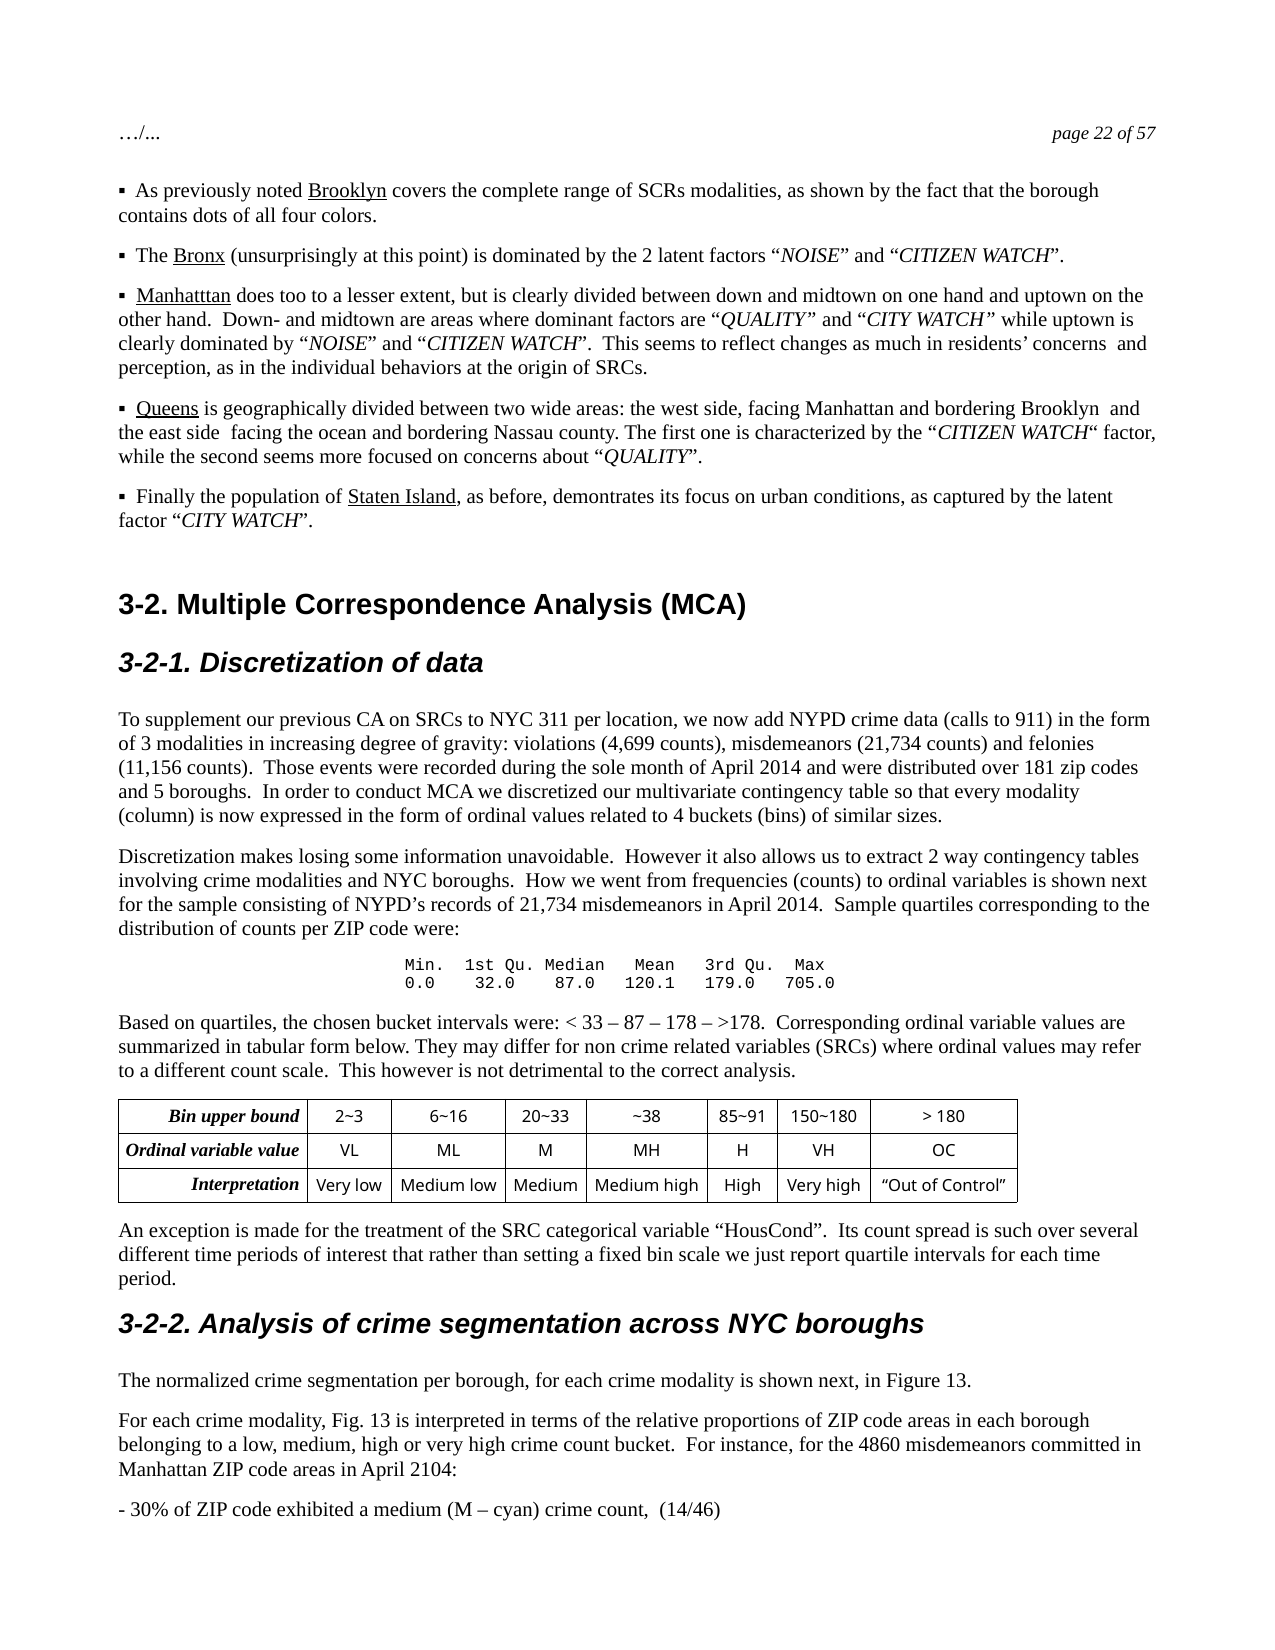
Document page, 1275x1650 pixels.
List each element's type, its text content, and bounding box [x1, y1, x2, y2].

text ▪ Finally the population of Staten Island, as before, demontrates its focus on urban conditions, as captured by the latent factor “CITY WATCH”. [118, 484, 1157, 532]
table_cell Medium high [587, 1169, 707, 1202]
table_cell Very low [308, 1169, 391, 1202]
subtitle 3-2. Multiple Correspondence Analysis (MCA) [118, 587, 1157, 621]
table_cell VL [308, 1134, 391, 1167]
table_cell M [506, 1134, 586, 1167]
subtitle 3-2-1. Discretization of data [118, 646, 1157, 678]
table_header 6~16 [392, 1100, 505, 1133]
text An exception is made for the treatment of the SRC categorical variable “HousCond”. Its count spread is such over several different time periods of interest that rather than setting a fixed bin scale we just report quartile intervals for each time period. [118, 1218, 1157, 1290]
table_cell Ordinal variable value [119, 1134, 307, 1167]
table_header 2~3 [308, 1100, 391, 1133]
text To supplement our previous CA on SRCs to NYC 311 per location, we now add NYPD crime data (calls to 911) in the form of 3 modalities in increasing degree of gravity: violations (4,699 counts), misdemeanors (21,734 counts) and felonies (11,156 counts). Those events were recorded during the sole month of April 2014 and were distributed over 181 zip codes and 5 boroughs. In order to conduct MCA we discretized our multivariate contingency table so that every modality (column) is now expressed in the form of ordinal values related to 4 buckets (bins) of similar sizes. [118, 707, 1157, 827]
text ▪ Manhatttan does too to a lesser extent, but is clearly divided between down and midtown on one hand and uptown on the other hand. Down- and midtown are areas where dominant factors are “QUALITY” and “CITY WATCH” while uptown is clearly dominated by “NOISE” and “CITIZEN WATCH”. This seems to reflect changes as much in residents’ concerns and perception, as in the individual behaviors at the origin of SRCs. [118, 283, 1157, 379]
table_header Bin upper bound [119, 1100, 307, 1133]
table_cell Medium low [392, 1169, 505, 1202]
table_cell Interpretation [119, 1169, 307, 1202]
table_header 85~91 [708, 1100, 777, 1133]
table_cell “Out of Control” [871, 1169, 1017, 1202]
table_cell Medium [506, 1169, 586, 1202]
text Discretization makes losing some information unavoidable. However it also allows us to extract 2 way contingency tables involving crime modalities and NYC boroughs. How we went from frequencies (counts) to ordinal variables is shown next for the sample consisting of NYPD’s records of 21,734 misdemeanors in April 2014. Sample quartiles corresponding to the distribution of counts per ZIP code were: [118, 844, 1157, 940]
table_cell OC [871, 1134, 1017, 1167]
table_cell H [708, 1134, 777, 1167]
table_cell High [708, 1169, 777, 1202]
table_header 150~180 [778, 1100, 870, 1133]
text - 30% of ZIP code exhibited a medium (M – cyan) crime count, (14/46) [118, 1497, 1157, 1521]
text The normalized crime segmentation per borough, for each crime modality is shown next, in Figure 13. [118, 1368, 1157, 1392]
text ▪ As previously noted Brooklyn covers the complete range of SCRs modalities, as shown by the fact that the borough contains dots of all four colors. [118, 178, 1157, 227]
subtitle 3-2-2. Analysis of crime segmentation across NYC boroughs [118, 1307, 1157, 1339]
text Based on quartiles, the chosen bucket intervals were: < 33 – 87 – 178 – >178. Corresponding ordinal variable values are summarized in tabular form below. They may differ for non crime related variables (SRCs) where ordinal values may refer to a different count scale. This however is not detrimental to the correct analysis. [118, 1010, 1157, 1082]
table_cell Very high [778, 1169, 870, 1202]
table_cell MH [587, 1134, 707, 1167]
table_header > 180 [871, 1100, 1017, 1133]
table_header 20~33 [506, 1100, 586, 1133]
text ▪ The Bronx (unsurprisingly at this point) is dominated by the 2 latent factors “NOISE” and “CITIZEN WATCH”. [118, 243, 1157, 267]
text ▪ Queens is geographically divided between two wide areas: the west side, facing Manhattan and bordering Brooklyn and the east side facing the ocean and bordering Nassau county. The first one is characterized by the “CITIZEN WATCH“ factor, while the second seems more focused on concerns about “QUALITY”. [118, 396, 1157, 468]
table_cell ML [392, 1134, 505, 1167]
text Min. 1st Qu. Median Mean 3rd Qu. Max 0.0 32.0 87.0 120.1 179.0 705.0 [118, 956, 1157, 994]
table_cell VH [778, 1134, 870, 1167]
table_header ~38 [587, 1100, 707, 1133]
text For each crime modality, Fig. 13 is interpreted in terms of the relative proportions of ZIP code areas in each borough belonging to a low, medium, high or very high crime count bucket. For instance, for the 4860 misdemeanors committed in Manhattan ZIP code areas in April 2104: [118, 1408, 1157, 1481]
